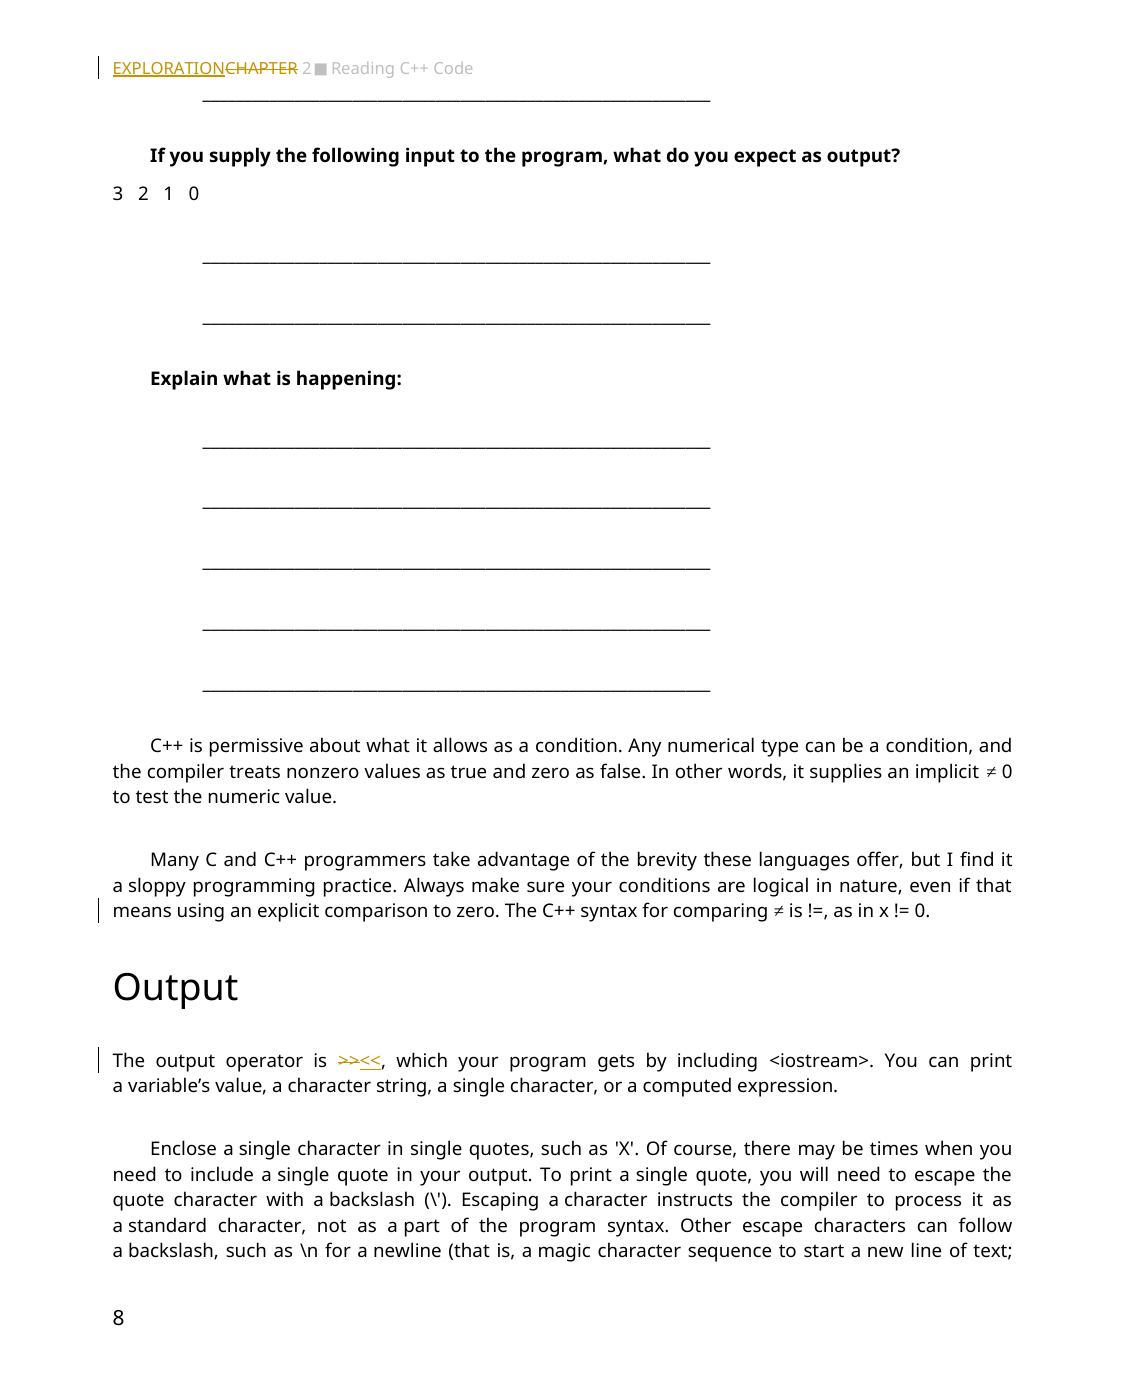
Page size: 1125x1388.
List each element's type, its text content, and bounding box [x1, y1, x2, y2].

text 3 2 1 0 [112, 180, 1012, 206]
list _____________________________________________________________ [202, 669, 1012, 695]
list _____________________________________________________________ [202, 487, 1012, 512]
list _____________________________________________________________ [202, 426, 1012, 451]
subtitle Output [112, 961, 1012, 1012]
list _____________________________________________________________ [202, 241, 1012, 266]
text If you supply the following input to the program, what do you expect as output? [112, 142, 1012, 167]
text Explain what is happening: [112, 365, 1012, 390]
text C++ is permissive about what it allows as a condition. Any numerical type can be a condition, and the compiler treats non­zero values as true and zero as false. In other words, it supplies an implicit ≠ 0 to test the numeric value. [112, 733, 1012, 809]
list _____________________________________________________________ [202, 548, 1012, 573]
list _____________________________________________________________ [202, 302, 1012, 327]
text Many C and C++ programmers take advantage of the brevity these languages offer, but I find it a sloppy programming practice. Always make sure your conditions are logical in nature, even if that means using an explicit comparison to zero. The C++ syntax for comparing ≠ is !=, as in x != 0. [112, 847, 1012, 923]
list _____________________________________________________________ [202, 79, 1012, 104]
text Enclose a single character in single quotes, such as 'X'. Of course, there may be times when you need to include a single quote in your output. To print a single quote, you will need to escape the quote character with a backslash (\'). Escaping a character instructs the compiler to process it as a standard character, not as a part of the program syntax. Other escape characters can follow a backslash, such as \n for a newline (that is, a magic character sequence to start a new line of text; [112, 1136, 1012, 1263]
list _____________________________________________________________ [202, 609, 1012, 634]
text The output operator is <<, which your program gets by including <iostream>. You can print a variable’s value, a character string, a single character, or a computed expression. [112, 1047, 1012, 1098]
